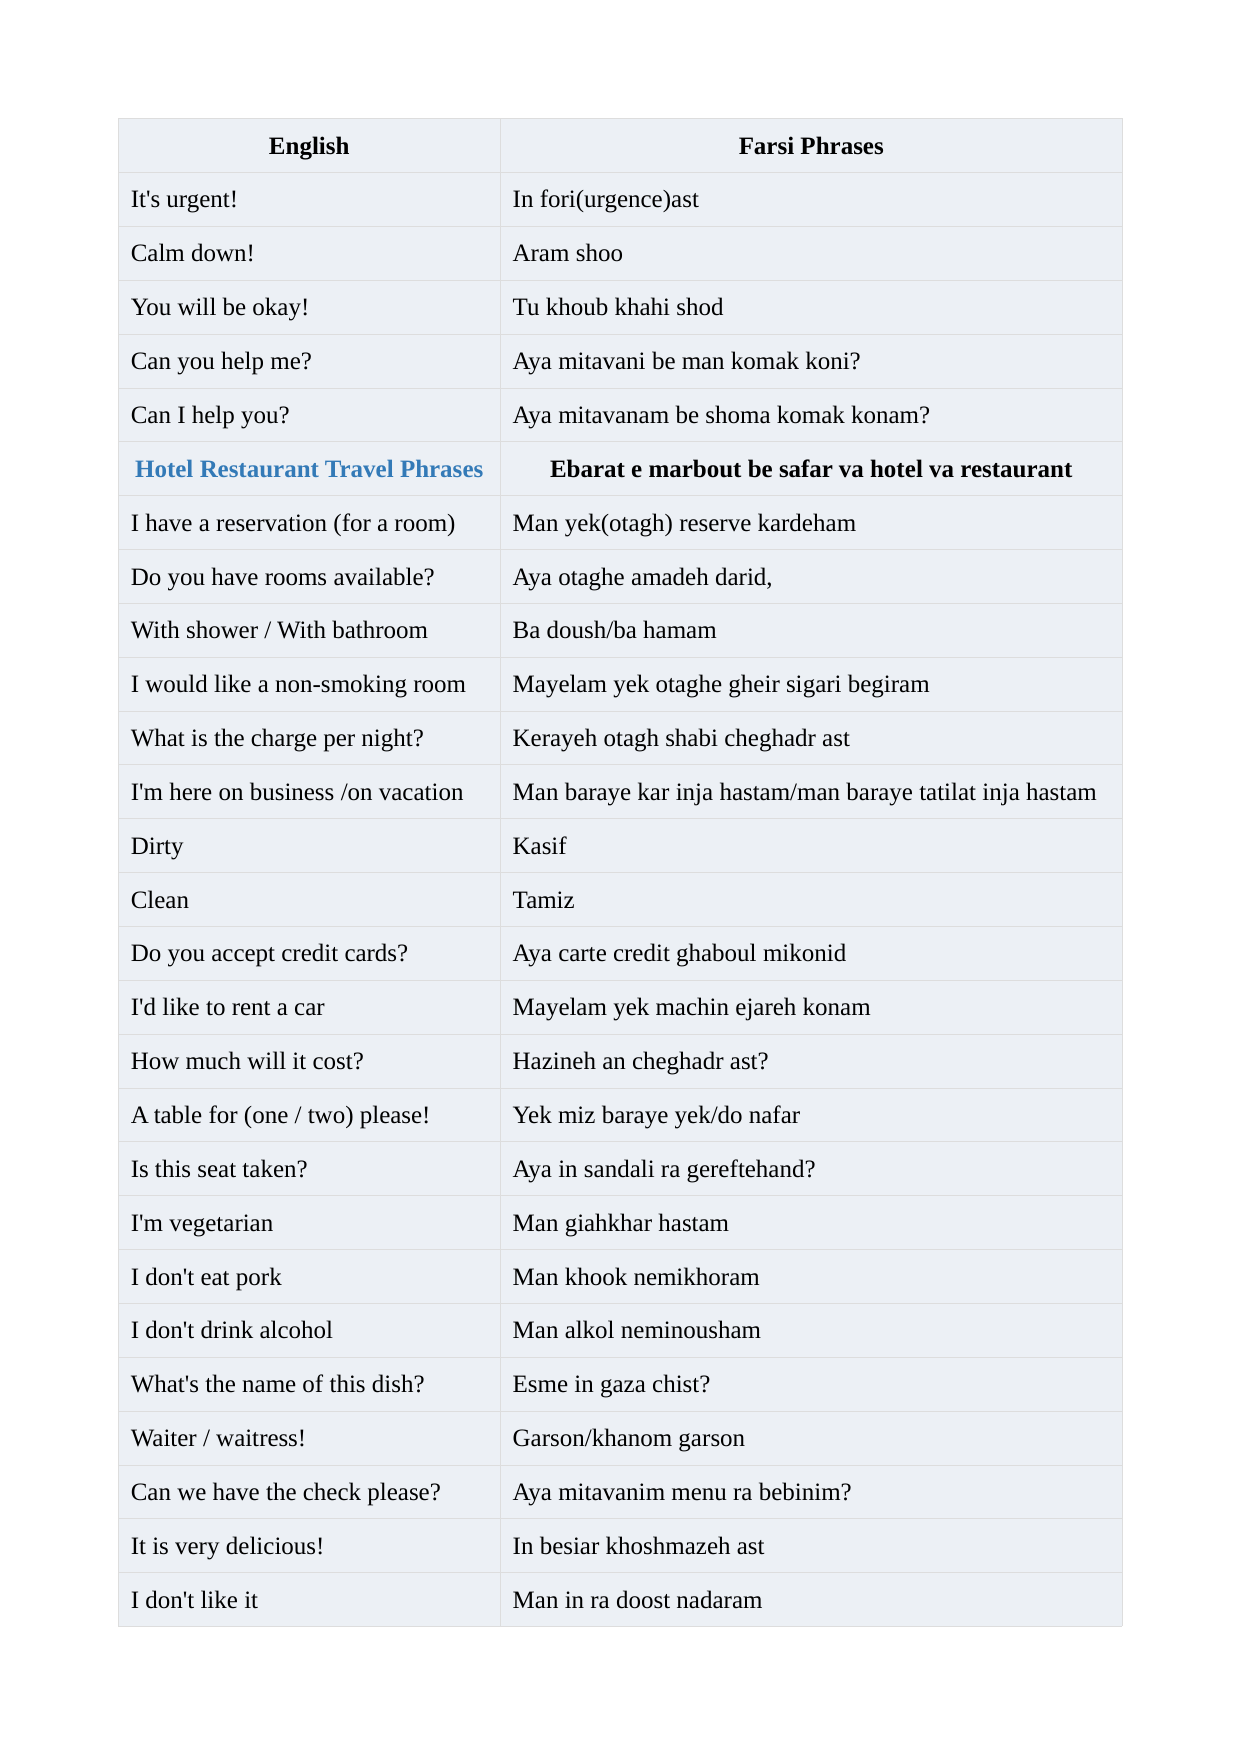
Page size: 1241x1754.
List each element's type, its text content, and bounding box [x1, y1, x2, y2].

table_cell What's the name of this dish? [119, 1358, 500, 1411]
table_cell Man in ra doost nadaram [501, 1573, 1122, 1626]
table_cell Mayelam yek otaghe gheir sigari begiram [501, 658, 1122, 711]
table_cell Tamiz [501, 873, 1122, 926]
table_cell With shower / With bathroom [119, 604, 500, 657]
table_cell Esme in gaza chist? [501, 1358, 1122, 1411]
table_cell Man alkol neminousham [501, 1304, 1122, 1357]
table_cell How much will it cost? [119, 1035, 500, 1087]
table_cell Kasif [501, 819, 1122, 872]
table_cell Do you have rooms available? [119, 550, 500, 603]
table_cell I don't drink alcohol [119, 1304, 500, 1357]
table_cell Is this seat taken? [119, 1142, 500, 1195]
table_cell Aram shoo [501, 227, 1122, 280]
table_cell Do you accept credit cards? [119, 927, 500, 980]
table_cell I'd like to rent a car [119, 981, 500, 1034]
table_cell Dirty [119, 819, 500, 872]
table_cell Can I help you? [119, 389, 500, 441]
table_cell A table for (one / two) please! [119, 1089, 500, 1141]
table_cell Tu khoub khahi shod [501, 281, 1122, 333]
table_cell In fori(urgence)ast [501, 173, 1122, 226]
table_cell Man khook nemikhoram [501, 1250, 1122, 1303]
table_cell Hotel Restaurant Travel Phrases [119, 442, 500, 495]
table_cell Ebarat e marbout be safar va hotel va restaurant [501, 442, 1122, 495]
table_cell Clean [119, 873, 500, 926]
table_cell I'm vegetarian [119, 1196, 500, 1249]
table_cell Garson/khanom garson [501, 1412, 1122, 1464]
table_cell Man baraye kar inja hastam/man baraye tatilat inja hastam [501, 765, 1122, 818]
table_cell Kerayeh otagh shabi cheghadr ast [501, 712, 1122, 764]
table_cell I don't eat pork [119, 1250, 500, 1303]
table_cell Man giahkhar hastam [501, 1196, 1122, 1249]
table_cell I have a reservation (for a room) [119, 496, 500, 549]
table_cell Aya carte credit ghaboul mikonid [501, 927, 1122, 980]
table_cell Waiter / waitress! [119, 1412, 500, 1464]
table_cell I would like a non-smoking room [119, 658, 500, 711]
table_cell Calm down! [119, 227, 500, 280]
table_cell I'm here on business /on vacation [119, 765, 500, 818]
table_cell What is the charge per night? [119, 712, 500, 764]
table_cell Aya mitavanam be shoma komak konam? [501, 389, 1122, 441]
table_cell It's urgent! [119, 173, 500, 226]
table_cell Aya mitavanim menu ra bebinim? [501, 1466, 1122, 1518]
table_header English [119, 119, 500, 172]
table_cell Aya mitavani be man komak koni? [501, 335, 1122, 387]
table_cell Can we have the check please? [119, 1466, 500, 1518]
table_cell Can you help me? [119, 335, 500, 387]
table_cell It is very delicious! [119, 1519, 500, 1572]
table_cell Mayelam yek machin ejareh konam [501, 981, 1122, 1034]
table_cell In besiar khoshmazeh ast [501, 1519, 1122, 1572]
table_cell Man yek(otagh) reserve kardeham [501, 496, 1122, 549]
table_cell Yek miz baraye yek/do nafar [501, 1089, 1122, 1141]
table_header Farsi Phrases [501, 119, 1122, 172]
table_cell Ba doush/ba hamam [501, 604, 1122, 657]
table_cell Hazineh an cheghadr ast? [501, 1035, 1122, 1087]
table_cell Aya in sandali ra gereftehand? [501, 1142, 1122, 1195]
table_cell Aya otaghe amadeh darid, [501, 550, 1122, 603]
table_cell You will be okay! [119, 281, 500, 333]
table_cell I don't like it [119, 1573, 500, 1626]
